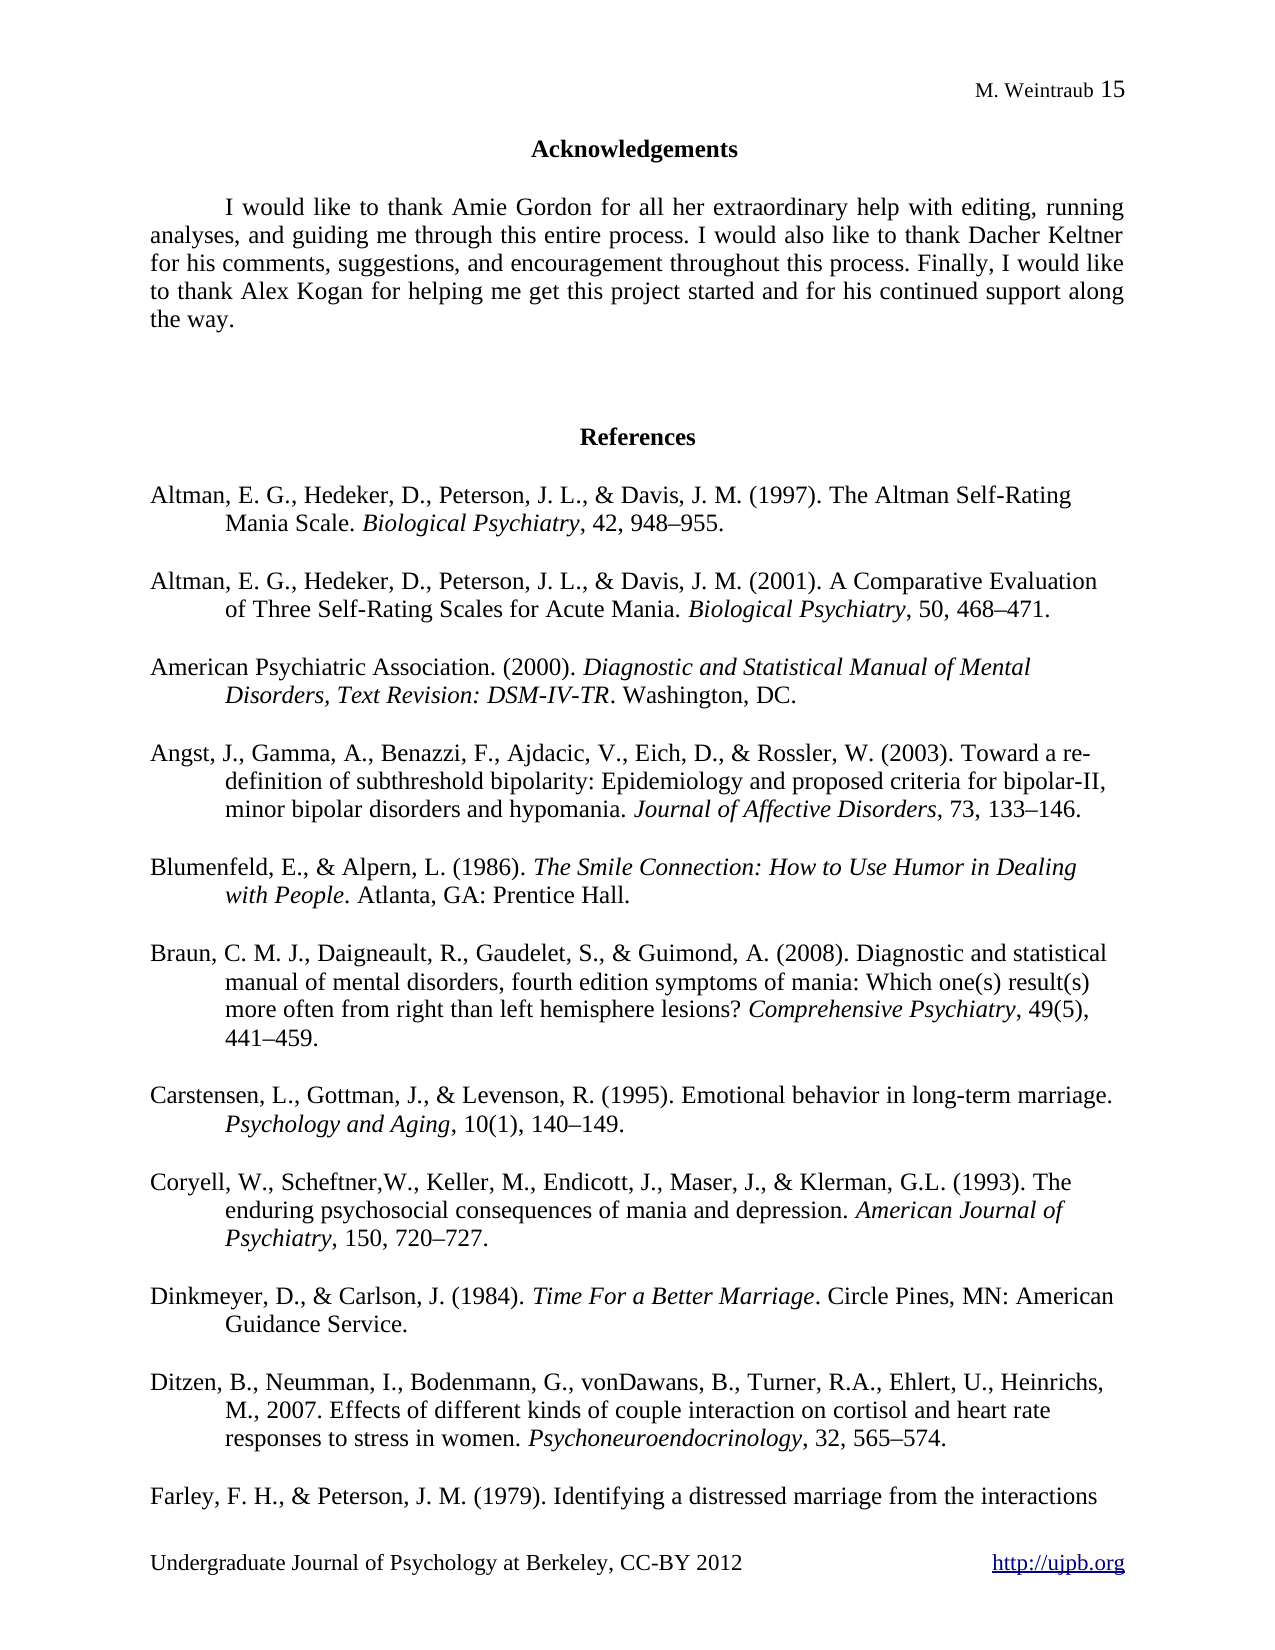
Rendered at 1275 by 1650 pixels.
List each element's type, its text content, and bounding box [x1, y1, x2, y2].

subtitle References [300, 423, 975, 451]
text Blumenfeld, E., & Alpern, L. (1986). The Smile Connection: How to Use Humor in Dealing with People. Atlanta, GA: Prentice Hall. [150, 853, 1125, 909]
subtitle Acknowledgements [300, 135, 975, 163]
text Dinkmeyer, D., & Carlson, J. (1984). Time For a Better Marriage. Circle Pines, MN: American Guidance Service. [150, 1282, 1125, 1338]
text Coryell, W., Scheftner,W., Keller, M., Endicott, J., Maser, J., & Klerman, G.L. (1993). The enduring psychosocial consequences of mania and depression. American Journal of Psychiatry, 150, 720–727. [150, 1167, 1125, 1252]
text Braun, C. M. J., Daigneault, R., Gaudelet, S., & Guimond, A. (2008). Diagnostic and statistical manual of mental disorders, fourth edition symptoms of mania: Which one(s) result(s) more often from right than left hemisphere lesions? Comprehensive Psychiatry, 49(5), 441–459. [150, 939, 1125, 1051]
text Angst, J., Gamma, A., Benazzi, F., Ajdacic, V., Eich, D., & Rossler, W. (2003). Toward a re-definition of subthreshold bipolarity: Epidemiology and proposed criteria for bipolar-II, minor bipolar disorders and hypomania. Journal of Affective Disorders, 73, 133–146. [150, 739, 1125, 823]
text Ditzen, B., Neumman, I., Bodenmann, G., vonDawans, B., Turner, R.A., Ehlert, U., Heinrichs, M., 2007. Effects of different kinds of couple interaction on cortisol and heart rate responses to stress in women. Psychoneuroendocrinology, 32, 565–574. [150, 1368, 1125, 1452]
text Carstensen, L., Gottman, J., & Levenson, R. (1995). Emotional behavior in long-term marriage. Psychology and Aging, 10(1), 140–149. [150, 1081, 1125, 1137]
text Altman, E. G., Hedeker, D., Peterson, J. L., & Davis, J. M. (1997). The Altman Self-Rating Mania Scale. Biological Psychiatry, 42, 948–955. [150, 481, 1125, 537]
text I would like to thank Amie Gordon for all her extraordinary help with editing, running analyses, and guiding me through this entire process. I would also like to thank Dacher Keltner for his comments, suggestions, and encouragement throughout this process. Finally, I would like to thank Alex Kogan for helping me get this project started and for his continued support along the way. [150, 193, 1125, 333]
text Farley, F. H., & Peterson, J. M. (1979). Identifying a distressed marriage from the interactions [150, 1482, 1125, 1510]
text American Psychiatric Association. (2000). Diagnostic and Statistical Manual of Mental Disorders, Text Revision: DSM-IV-TR. Washington, DC. [150, 653, 1125, 709]
text Altman, E. G., Hedeker, D., Peterson, J. L., & Davis, J. M. (2001). A Comparative Evaluation of Three Self-Rating Scales for Acute Mania. Biological Psychiatry, 50, 468–471. [150, 567, 1125, 623]
